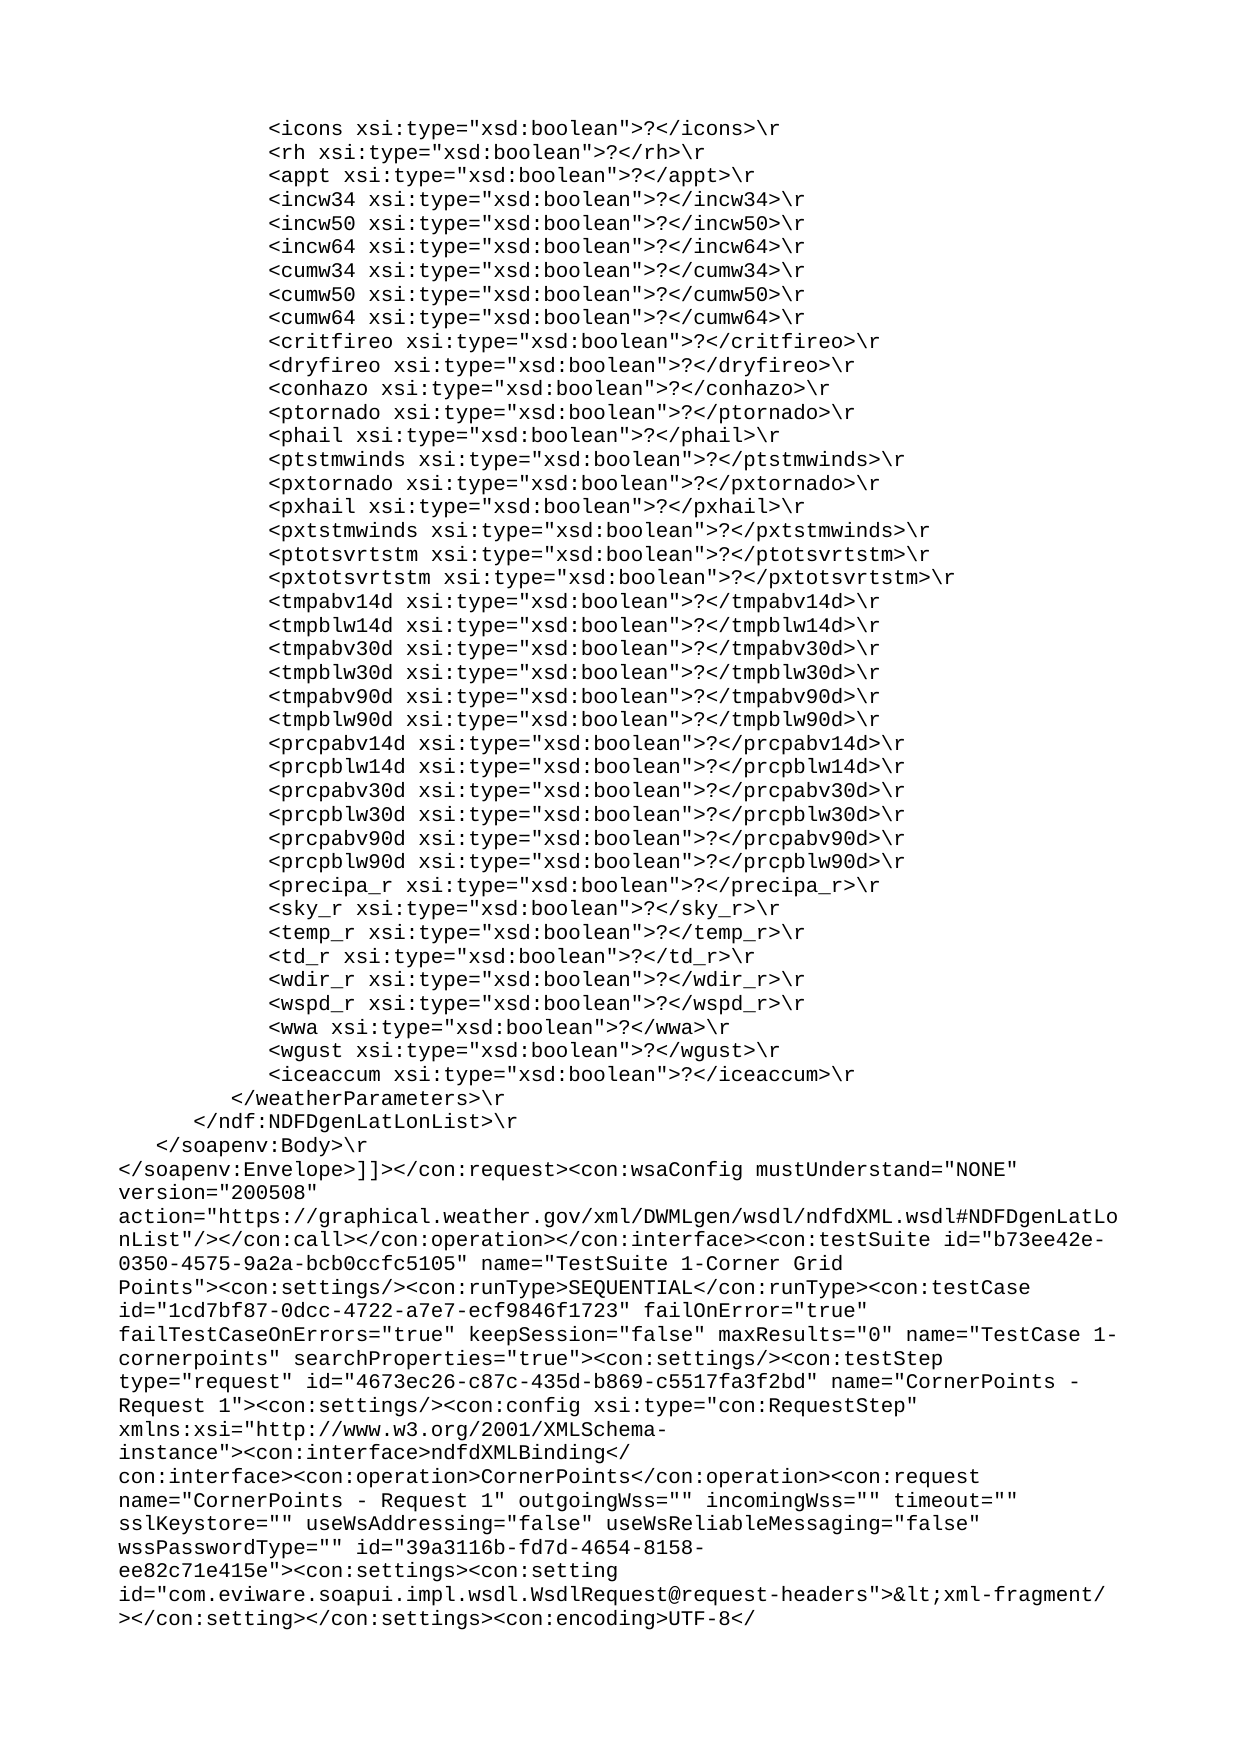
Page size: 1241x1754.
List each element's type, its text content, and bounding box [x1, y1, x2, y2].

text <incw64 xsi:type="xsd:boolean">?</incw64>\r [118, 236, 1122, 260]
text </weatherParameters>\r [118, 1088, 1122, 1111]
text <pxhail xsi:type="xsd:boolean">?</pxhail>\r [118, 496, 1122, 520]
text <temp_r xsi:type="xsd:boolean">?</temp_r>\r [118, 922, 1122, 946]
text <tmpblw14d xsi:type="xsd:boolean">?</tmpblw14d>\r [118, 615, 1122, 638]
text <incw34 xsi:type="xsd:boolean">?</incw34>\r [118, 189, 1122, 213]
text <wgust xsi:type="xsd:boolean">?</wgust>\r [118, 1040, 1122, 1064]
text <incw50 xsi:type="xsd:boolean">?</incw50>\r [118, 213, 1122, 236]
text <rh xsi:type="xsd:boolean">?</rh>\r [118, 142, 1122, 165]
text <phail xsi:type="xsd:boolean">?</phail>\r [118, 426, 1122, 449]
text <pxtstmwinds xsi:type="xsd:boolean">?</pxtstmwinds>\r [118, 520, 1122, 544]
text <td_r xsi:type="xsd:boolean">?</td_r>\r [118, 946, 1122, 969]
text <wspd_r xsi:type="xsd:boolean">?</wspd_r>\r [118, 993, 1122, 1017]
text <cumw50 xsi:type="xsd:boolean">?</cumw50>\r [118, 284, 1122, 307]
text <prcpblw14d xsi:type="xsd:boolean">?</prcpblw14d>\r [118, 757, 1122, 780]
text <ptstmwinds xsi:type="xsd:boolean">?</ptstmwinds>\r [118, 449, 1122, 473]
text <prcpabv14d xsi:type="xsd:boolean">?</prcpabv14d>\r [118, 733, 1122, 757]
text </ndf:NDFDgenLatLonList>\r [118, 1111, 1122, 1135]
text <ptornado xsi:type="xsd:boolean">?</ptornado>\r [118, 402, 1122, 426]
text <sky_r xsi:type="xsd:boolean">?</sky_r>\r [118, 898, 1122, 922]
text <prcpabv30d xsi:type="xsd:boolean">?</prcpabv30d>\r [118, 780, 1122, 804]
text <tmpabv90d xsi:type="xsd:boolean">?</tmpabv90d>\r [118, 686, 1122, 709]
text <tmpblw90d xsi:type="xsd:boolean">?</tmpblw90d>\r [118, 709, 1122, 733]
text <iceaccum xsi:type="xsd:boolean">?</iceaccum>\r [118, 1064, 1122, 1088]
text </soapenv:Body>\r [118, 1135, 1122, 1158]
text <cumw64 xsi:type="xsd:boolean">?</cumw64>\r [118, 307, 1122, 331]
text </soapenv:Envelope>]]></con:request><con:wsaConfig mustUnderstand="NONE" version="200508" action="https://graphical.weather.gov/xml/DWMLgen/wsdl/ndfdXML.wsdl#NDFDgenLatLonList"/></con:call></con:operation></con:interface><con:testSuite id="b73ee42e-0350-4575-9a2a-bcb0ccfc5105" name="TestSuite 1-Corner Grid Points"><con:settings/><con:runType>SEQUENTIAL</con:runType><con:testCase id="1cd7bf87-0dcc-4722-a7e7-ecf9846f1723" failOnError="true" failTestCaseOnErrors="true" keepSession="false" maxResults="0" name="TestCase 1-cornerpoints" searchProperties="true"><con:settings/><con:testStep type="request" id="4673ec26-c87c-435d-b869-c5517fa3f2bd" name="CornerPoints - Request 1"><con:settings/><con:config xsi:type="con:RequestStep" xmlns:xsi="http://www.w3.org/2001/XMLSchema-instance"><con:interface>ndfdXMLBinding</con:interface><con:operation>CornerPoints</con:operation><con:request name="CornerPoints - Request 1" outgoingWss="" incomingWss="" timeout="" sslKeystore="" useWsAddressing="false" useWsReliableMessaging="false" wssPasswordType="" id="39a3116b-fd7d-4654-8158-ee82c71e415e"><con:settings><con:setting id="com.eviware.soapui.impl.wsdl.WsdlRequest@request-headers">&lt;xml-fragment/></con:setting></con:settings><con:encoding>UTF-8</ [118, 1158, 1122, 1631]
text <prcpblw90d xsi:type="xsd:boolean">?</prcpblw90d>\r [118, 851, 1122, 875]
text <tmpabv30d xsi:type="xsd:boolean">?</tmpabv30d>\r [118, 638, 1122, 662]
text <cumw34 xsi:type="xsd:boolean">?</cumw34>\r [118, 260, 1122, 284]
text <tmpabv14d xsi:type="xsd:boolean">?</tmpabv14d>\r [118, 591, 1122, 615]
text <prcpabv90d xsi:type="xsd:boolean">?</prcpabv90d>\r [118, 827, 1122, 851]
text <prcpblw30d xsi:type="xsd:boolean">?</prcpblw30d>\r [118, 804, 1122, 827]
text <conhazo xsi:type="xsd:boolean">?</conhazo>\r [118, 378, 1122, 402]
text <dryfireo xsi:type="xsd:boolean">?</dryfireo>\r [118, 354, 1122, 378]
text <icons xsi:type="xsd:boolean">?</icons>\r [118, 118, 1122, 142]
text <pxtornado xsi:type="xsd:boolean">?</pxtornado>\r [118, 473, 1122, 496]
text <precipa_r xsi:type="xsd:boolean">?</precipa_r>\r [118, 875, 1122, 898]
text <critfireo xsi:type="xsd:boolean">?</critfireo>\r [118, 331, 1122, 354]
text <appt xsi:type="xsd:boolean">?</appt>\r [118, 165, 1122, 189]
text <tmpblw30d xsi:type="xsd:boolean">?</tmpblw30d>\r [118, 662, 1122, 686]
text <wwa xsi:type="xsd:boolean">?</wwa>\r [118, 1017, 1122, 1040]
text <ptotsvrtstm xsi:type="xsd:boolean">?</ptotsvrtstm>\r [118, 544, 1122, 567]
text <wdir_r xsi:type="xsd:boolean">?</wdir_r>\r [118, 969, 1122, 993]
text <pxtotsvrtstm xsi:type="xsd:boolean">?</pxtotsvrtstm>\r [118, 567, 1122, 591]
